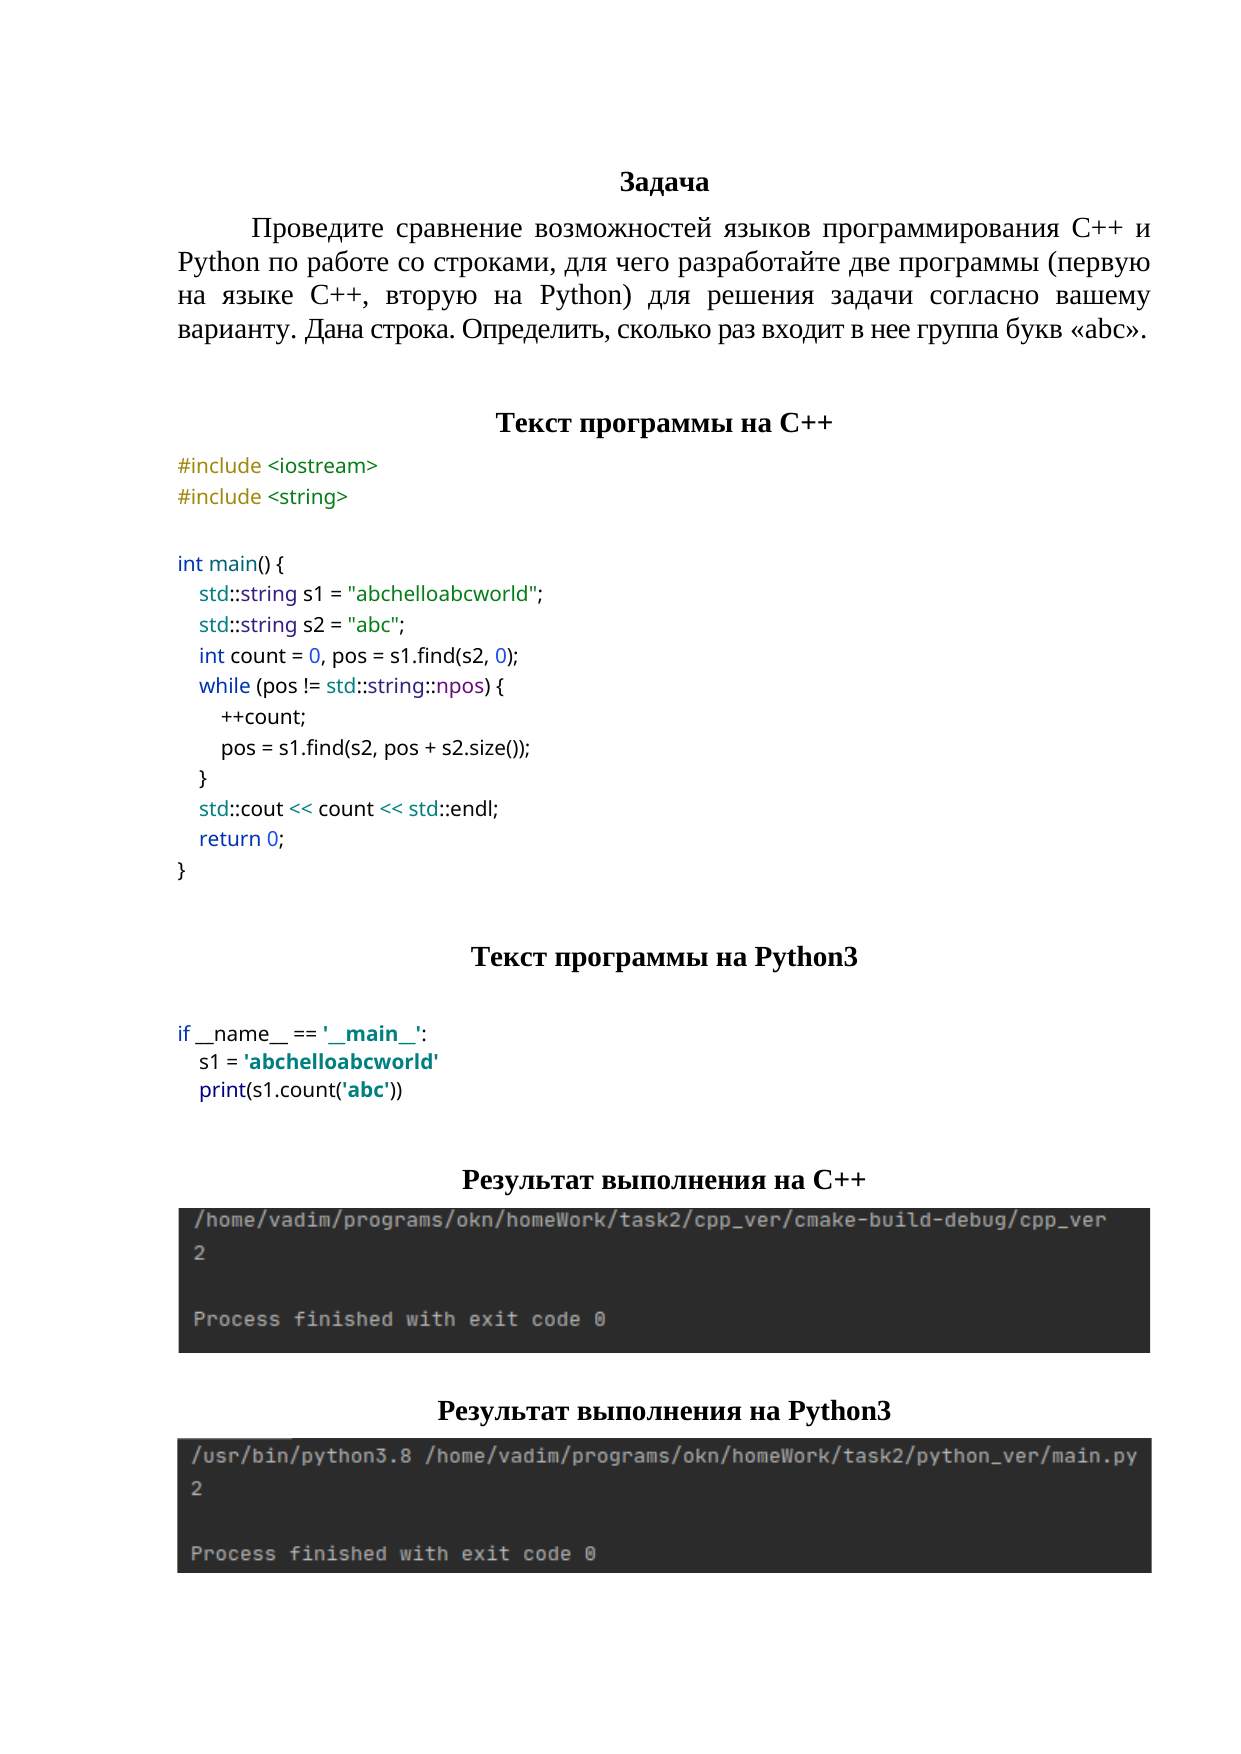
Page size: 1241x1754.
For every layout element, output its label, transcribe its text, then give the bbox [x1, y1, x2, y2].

text Результат выполнения на C++ [177, 1162, 1152, 1196]
text Результат выполнения на Python3 [177, 1208, 1152, 1426]
text if __name__ == '__main__': s1 = 'abchelloabcworld' print(s1.count('abc')) [177, 985, 1152, 1104]
text Текст программы на С++ [177, 406, 1152, 439]
text #include <iostream> #include <string> int main() { std::string s1 = "abchelloabcworld"; std::string s2 = "abc"; int count = 0, pos = s1.find(s2, 0); while (pos != std::string::npos) { ++count; pos = s1.find(s2, pos + s2.size()); } std::cout << count << std::endl; return 0; } [177, 452, 1152, 920]
text Проведите сравнение возможностей языков программирования С++ и Python по работе со строками, для чего разработайте две программы (первую на языке С++, вторую на Python) для решения задачи согласно вашему варианту. Дана строка. Определить, сколько раз входит в нее группа букв «аbс». [177, 210, 1152, 344]
text Задача [177, 164, 1152, 198]
picture [177, 1438, 1152, 1573]
picture [178, 1208, 1151, 1353]
text Текст программы на Python3 [177, 939, 1152, 973]
